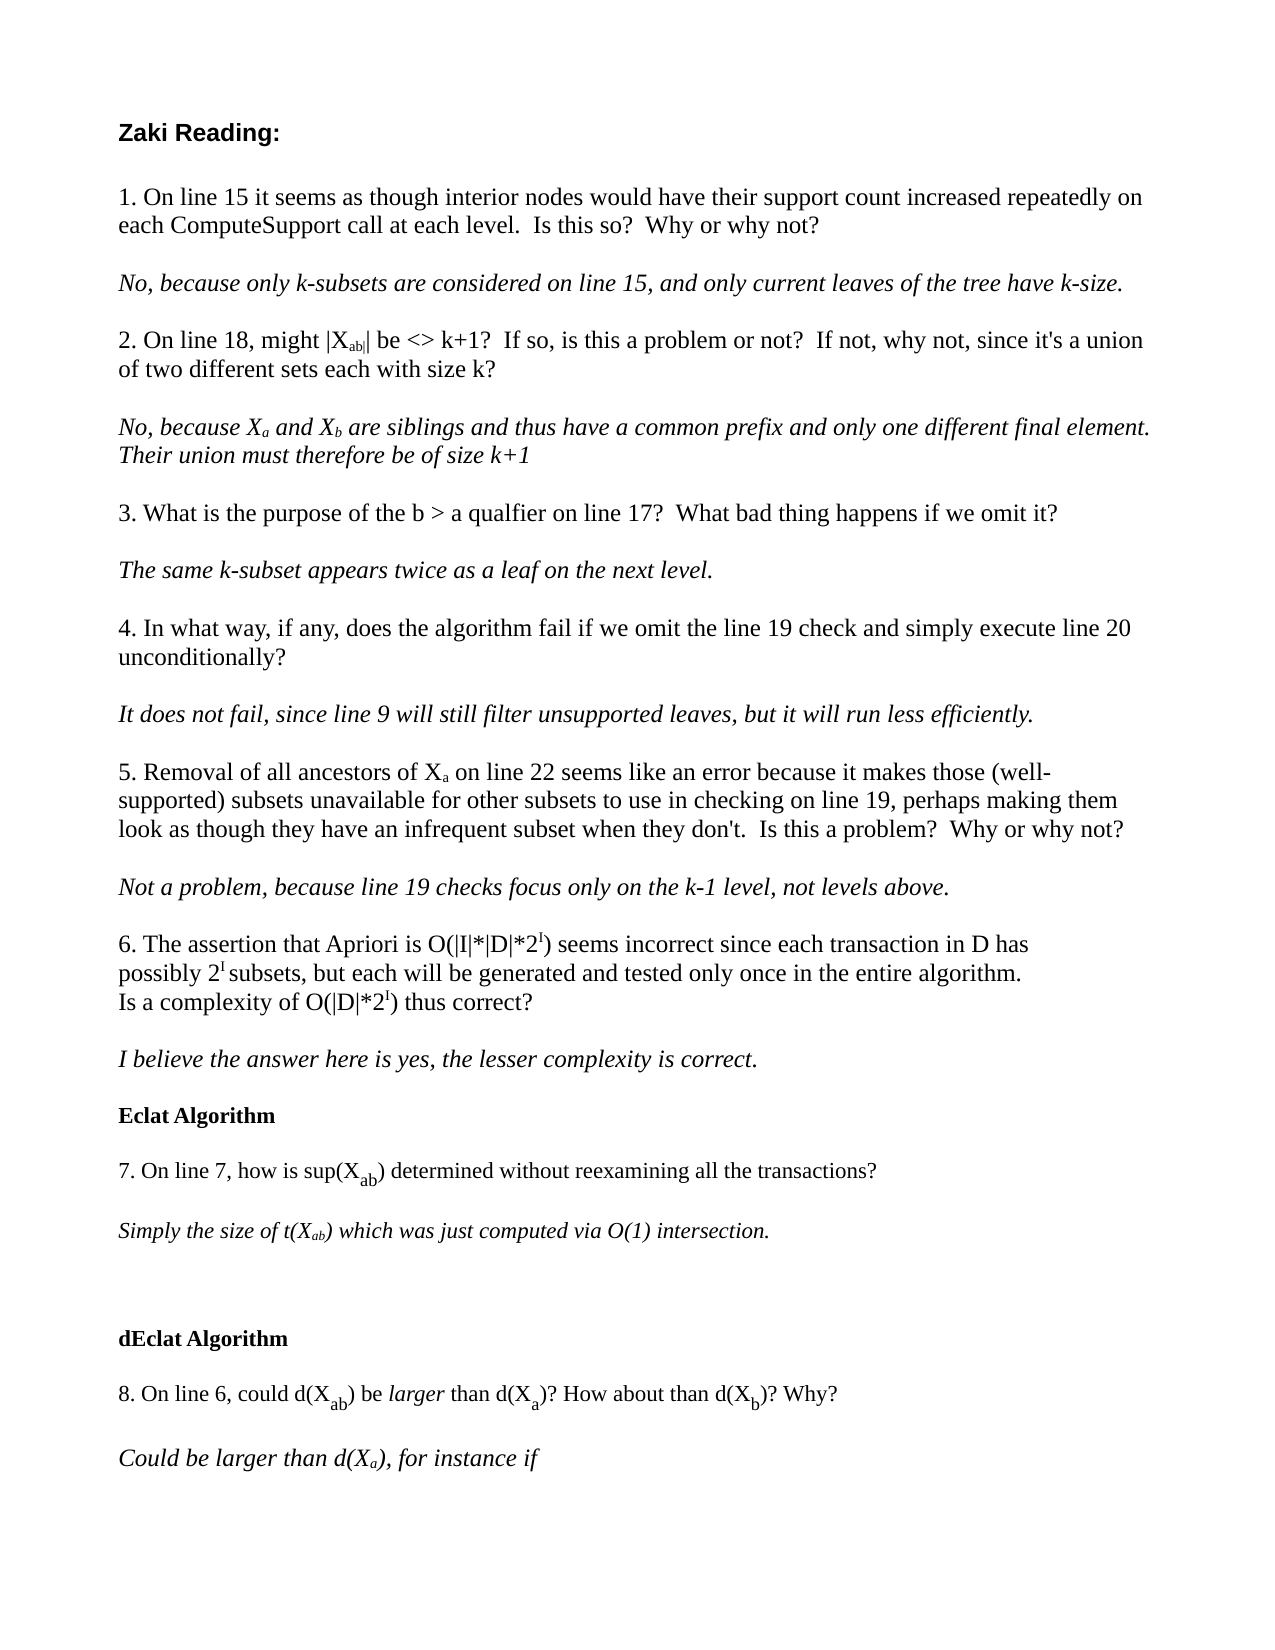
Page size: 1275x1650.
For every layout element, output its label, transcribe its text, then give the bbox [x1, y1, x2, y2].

subtitle Zaki Reading: [118, 118, 1157, 147]
text Simply the size of t(Xab) which was just computed via O(1) intersection. [118, 1217, 1157, 1243]
text 2. On line 18, might |Xab|| be <> k+1? If so, is this a problem or not? If not, why not, since it's a union of two different sets each with size k? [118, 325, 1157, 383]
text dEclat Algorithm [118, 1325, 1157, 1351]
text Not a problem, because line 19 checks focus only on the k-1 level, not levels above. [118, 872, 1157, 900]
text 4. In what way, if any, does the algorithm fail if we omit the line 19 check and simply execute line 20 unconditionally? [118, 613, 1157, 670]
text It does not fail, since line 9 will still filter unsupported leaves, but it will run less efficiently. [118, 699, 1157, 728]
text I believe the answer here is yes, the lesser complexity is correct. [118, 1044, 1157, 1073]
text Is a complexity of O(|D|*2I) thus correct? [118, 987, 1157, 1015]
text 5. Removal of all ancestors of Xa on line 22 seems like an error because it makes those (well-supported) subsets unavailable for other subsets to use in checking on line 19, perhaps making them look as though they have an infrequent subset when they don't. Is this a problem? Why or why not? [118, 757, 1157, 843]
text 8. On line 6, could d(Xab) be larger than d(Xa)? How about than d(Xb)? Why? [118, 1380, 1157, 1414]
text Eclat Algorithm [118, 1102, 1157, 1128]
text The same k-subset appears twice as a leaf on the next level. [118, 555, 1157, 584]
text 6. The assertion that Apriori is O(|I|*|D|*2I) seems incorrect since each transaction in D has [118, 929, 1157, 958]
text possibly 2I subsets, but each will be generated and tested only once in the entire algorithm. [118, 958, 1157, 987]
text 1. On line 15 it seems as though interior nodes would have their support count increased repeatedly on each ComputeSupport call at each level. Is this so? Why or why not? [118, 182, 1157, 239]
text No, because only k-subsets are considered on line 15, and only current leaves of the tree have k-size. [118, 268, 1157, 297]
text 3. What is the purpose of the b > a qualfier on line 17? What bad thing happens if we omit it? [118, 498, 1157, 527]
text Could be larger than d(Xa), for instance if [118, 1443, 1157, 1471]
text 7. On line 7, how is sup(Xab) determined without reexamining all the transactions? [118, 1157, 1157, 1191]
text No, because Xa and Xb are siblings and thus have a common prefix and only one different final element. Their union must therefore be of size k+1 [118, 412, 1157, 469]
